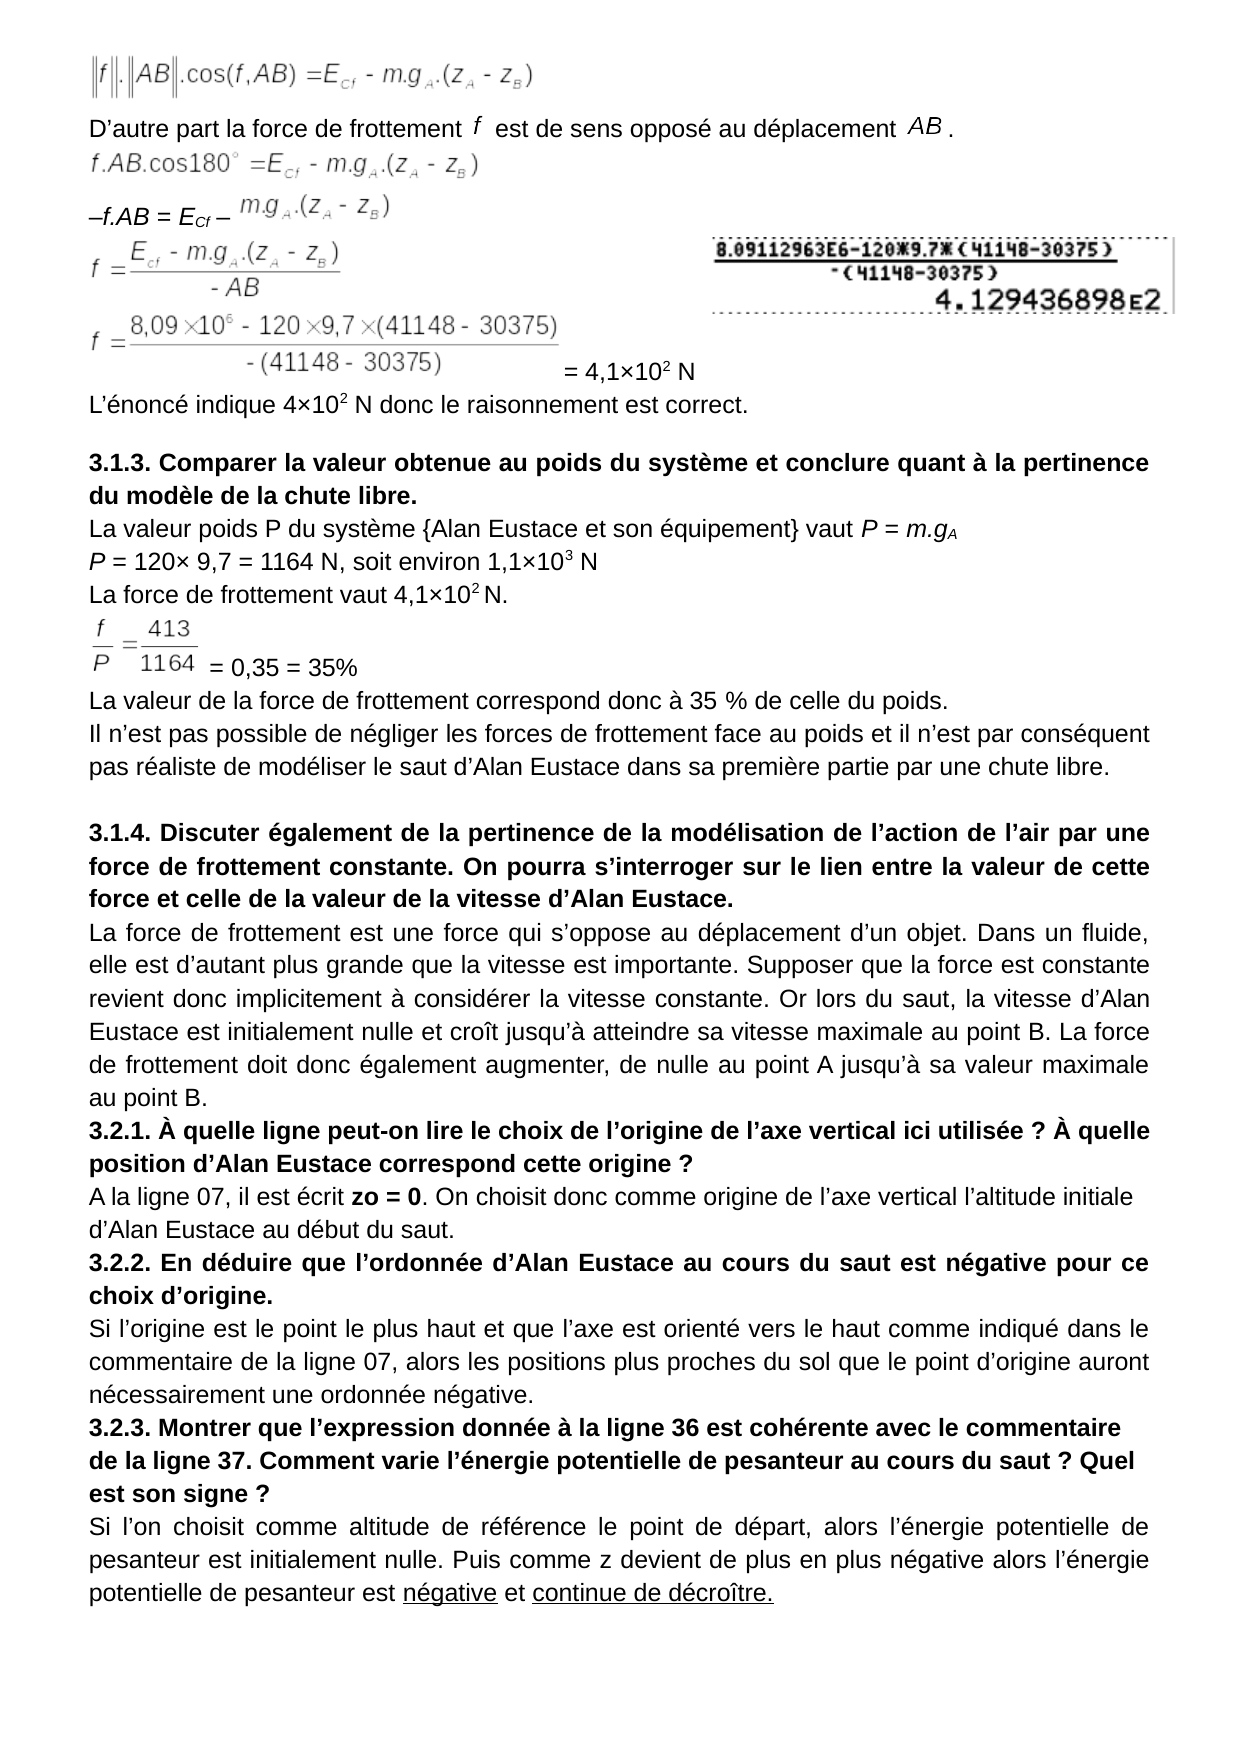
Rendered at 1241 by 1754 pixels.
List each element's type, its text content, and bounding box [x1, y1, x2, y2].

text A la ligne 07, il est écrit zo = 0. On choisit donc comme origine de l’axe vertical l’altitude initiale d’Alan Eustace au début du saut. [88, 1182, 1152, 1243]
text –f.AB = ECf – [88, 188, 1152, 231]
text P = 120× 9,7 = 1164 N, soit environ 1,1×103 N [88, 547, 1152, 576]
text Si l’origine est le point le plus haut et que l’axe est orienté vers le haut comme indiqué dans le commentaire de la ligne 07, alors les positions plus proches du sol que le point d’origine auront nécessairement une ordonnée négative. [88, 1314, 1152, 1408]
picture [712, 237, 1175, 314]
text 3.2.1. À quelle ligne peut-on lire le choix de l’origine de l’axe vertical ici utilisée ? À quelle position d’Alan Eustace correspond cette origine ? [88, 1116, 1152, 1177]
text L’énoncé indique 4×102 N donc le raisonnement est correct. [88, 390, 1152, 419]
text D’autre part la force de frottement est de sens opposé au déplacement . [88, 105, 1152, 143]
text Il n’est pas possible de négliger les forces de frottement face au poids et il n’est par conséquent pas réaliste de modéliser le saut d’Alan Eustace dans sa première partie par une chute libre. [88, 719, 1152, 781]
text La force de frottement vaut 4,1×102 N. [88, 580, 1152, 609]
text 3.2.2. En déduire que l’ordonnée d’Alan Eustace au cours du saut est négative pour ce choix d’origine. [88, 1248, 1152, 1309]
text 3.2.3. Montrer que l’expression donnée à la ligne 36 est cohérente avec le commentaire de la ligne 37. Comment varie l’énergie potentielle de pesanteur au cours du saut ? Quel est son signe ? [88, 1413, 1152, 1508]
text La valeur poids P du système {Alan Eustace et son équipement} vaut P = m.gA [88, 514, 1152, 543]
text = 0,35 = 35% [88, 613, 1152, 682]
text 3.1.3. Comparer la valeur obtenue au poids du système et conclure quant à la pertinence du modèle de la chute libre. [88, 448, 1152, 510]
text La valeur de la force de frottement correspond donc à 35 % de celle du poids. [88, 686, 1152, 715]
text 3.1.4. Discuter également de la pertinence de la modélisation de l’action de l’air par une force de frottement constante. On pourra s’interroger sur le lien entre la valeur de cette force et celle de la valeur de la vitesse d’Alan Eustace. [88, 818, 1152, 913]
text = 4,1×102 N [88, 307, 1152, 386]
text La force de frottement est une force qui s’oppose au déplacement d’un objet. Dans un fluide, elle est d’autant plus grande que la vitesse est importante. Supposer que la force est constante revient donc implicitement à considérer la vitesse constante. Or lors du saut, la vitesse d’Alan Eustace est initialement nulle et croît jusqu’à atteindre sa vitesse maximale au point B. La force de frottement doit donc également augmenter, de nulle au point A jusqu’à sa valeur maximale au point B. [88, 917, 1152, 1111]
text Si l’on choisit comme altitude de référence le point de départ, alors l’énergie potentielle de pesanteur est initialement nulle. Puis comme z devient de plus en plus négative alors l’énergie potentielle de pesanteur est négative et continue de décroître. [88, 1512, 1152, 1607]
